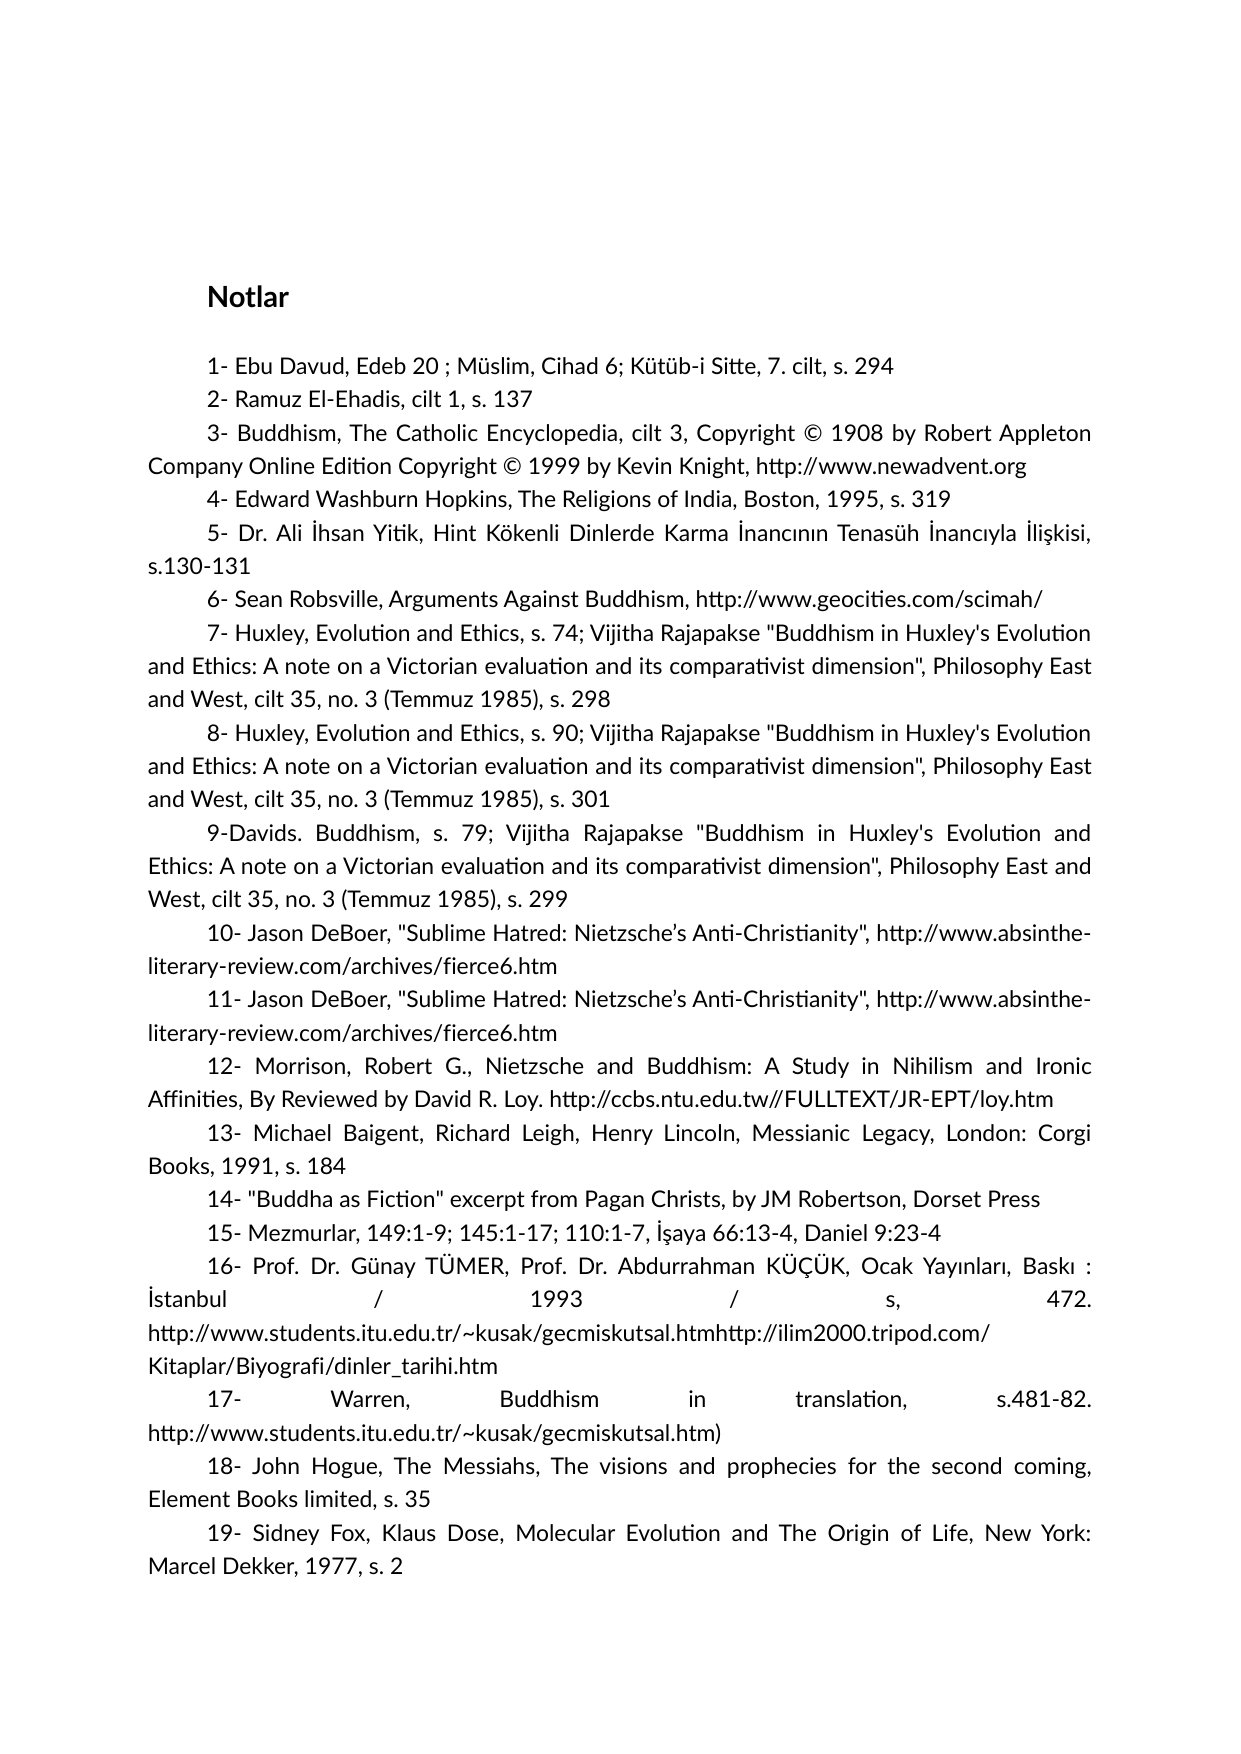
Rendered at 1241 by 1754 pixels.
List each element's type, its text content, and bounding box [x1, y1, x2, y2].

text 4- Edward Washburn Hopkins, The Religions of India, Boston, 1995, s. 319 [148, 481, 1093, 514]
text 1- Ebu Davud, Edeb 20 ; Müslim, Cihad 6; Kütüb-i Sitte, 7. cilt, s. 294 [148, 348, 1093, 381]
text 12- Morrison, Robert G., Nietzsche and Buddhism: A Study in Nihilism and Ironic Affinities, By Reviewed by David R. Loy. http://ccbs.ntu.edu.tw//FULLTEXT/JR-EPT/loy.htm [148, 1048, 1093, 1114]
text 9-Davids. Buddhism, s. 79; Vijitha Rajapakse "Buddhism in Huxley's Evolution and Ethics: A note on a Victorian evaluation and its comparativist dimension", Philosophy East and West, cilt 35, no. 3 (Temmuz 1985), s. 299 [148, 814, 1093, 914]
text Notlar [148, 281, 1093, 314]
text 19- Sidney Fox, Klaus Dose, Molecular Evolution and The Origin of Life, New York: Marcel Dekker, 1977, s. 2 [148, 1514, 1093, 1581]
text 17- Warren, Buddhism in translation, s.481-82. http://www.students.itu.edu.tr/~kusak/gecmiskutsal.htm) [148, 1381, 1093, 1448]
text 11- Jason DeBoer, "Sublime Hatred: Nietzsche’s Anti-Christianity", http://www.absinthe-literary-review.com/archives/fierce6.htm [148, 981, 1093, 1048]
text 6- Sean Robsville, Arguments Against Buddhism, http://www.geocities.com/scimah/ [148, 581, 1093, 614]
text 8- Huxley, Evolution and Ethics, s. 90; Vijitha Rajapakse "Buddhism in Huxley's Evolution and Ethics: A note on a Victorian evaluation and its comparativist dimension", Philosophy East and West, cilt 35, no. 3 (Temmuz 1985), s. 301 [148, 714, 1093, 814]
text 18- John Hogue, The Messiahs, The visions and prophecies for the second coming, Element Books limited, s. 35 [148, 1448, 1093, 1514]
text 14- "Buddha as Fiction" excerpt from Pagan Christs, by JM Robertson, Dorset Press [148, 1181, 1093, 1214]
text 5- Dr. Ali İhsan Yitik, Hint Kökenli Dinlerde Karma İnancının Tenasüh İnancıyla İlişkisi, s.130-131 [148, 514, 1093, 581]
text 7- Huxley, Evolution and Ethics, s. 74; Vijitha Rajapakse "Buddhism in Huxley's Evolution and Ethics: A note on a Victorian evaluation and its comparativist dimension", Philosophy East and West, cilt 35, no. 3 (Temmuz 1985), s. 298 [148, 614, 1093, 714]
text 13- Michael Baigent, Richard Leigh, Henry Lincoln, Messianic Legacy, London: Corgi Books, 1991, s. 184 [148, 1114, 1093, 1181]
text 15- Mezmurlar, 149:1-9; 145:1-17; 110:1-7, İşaya 66:13-4, Daniel 9:23-4 [148, 1214, 1093, 1248]
text 10- Jason DeBoer, "Sublime Hatred: Nietzsche’s Anti-Christianity", http://www.absinthe-literary-review.com/archives/fierce6.htm [148, 914, 1093, 981]
text 2- Ramuz El-Ehadis, cilt 1, s. 137 [148, 381, 1093, 414]
text 16- Prof. Dr. Günay TÜMER, Prof. Dr. Abdurrahman KÜÇÜK, Ocak Yayınları, Baskı : İstanbul / 1993 / s, 472. http://www.students.itu.edu.tr/~kusak/gecmiskutsal.htmhttp://ilim2000.tripod.com/Kitaplar/Biyografi/dinler_tarihi.htm [148, 1248, 1093, 1381]
text 3- Buddhism, The Catholic Encyclopedia, cilt 3, Copyright © 1908 by Robert Appleton Company Online Edition Copyright © 1999 by Kevin Knight, http://www.newadvent.org [148, 414, 1093, 481]
